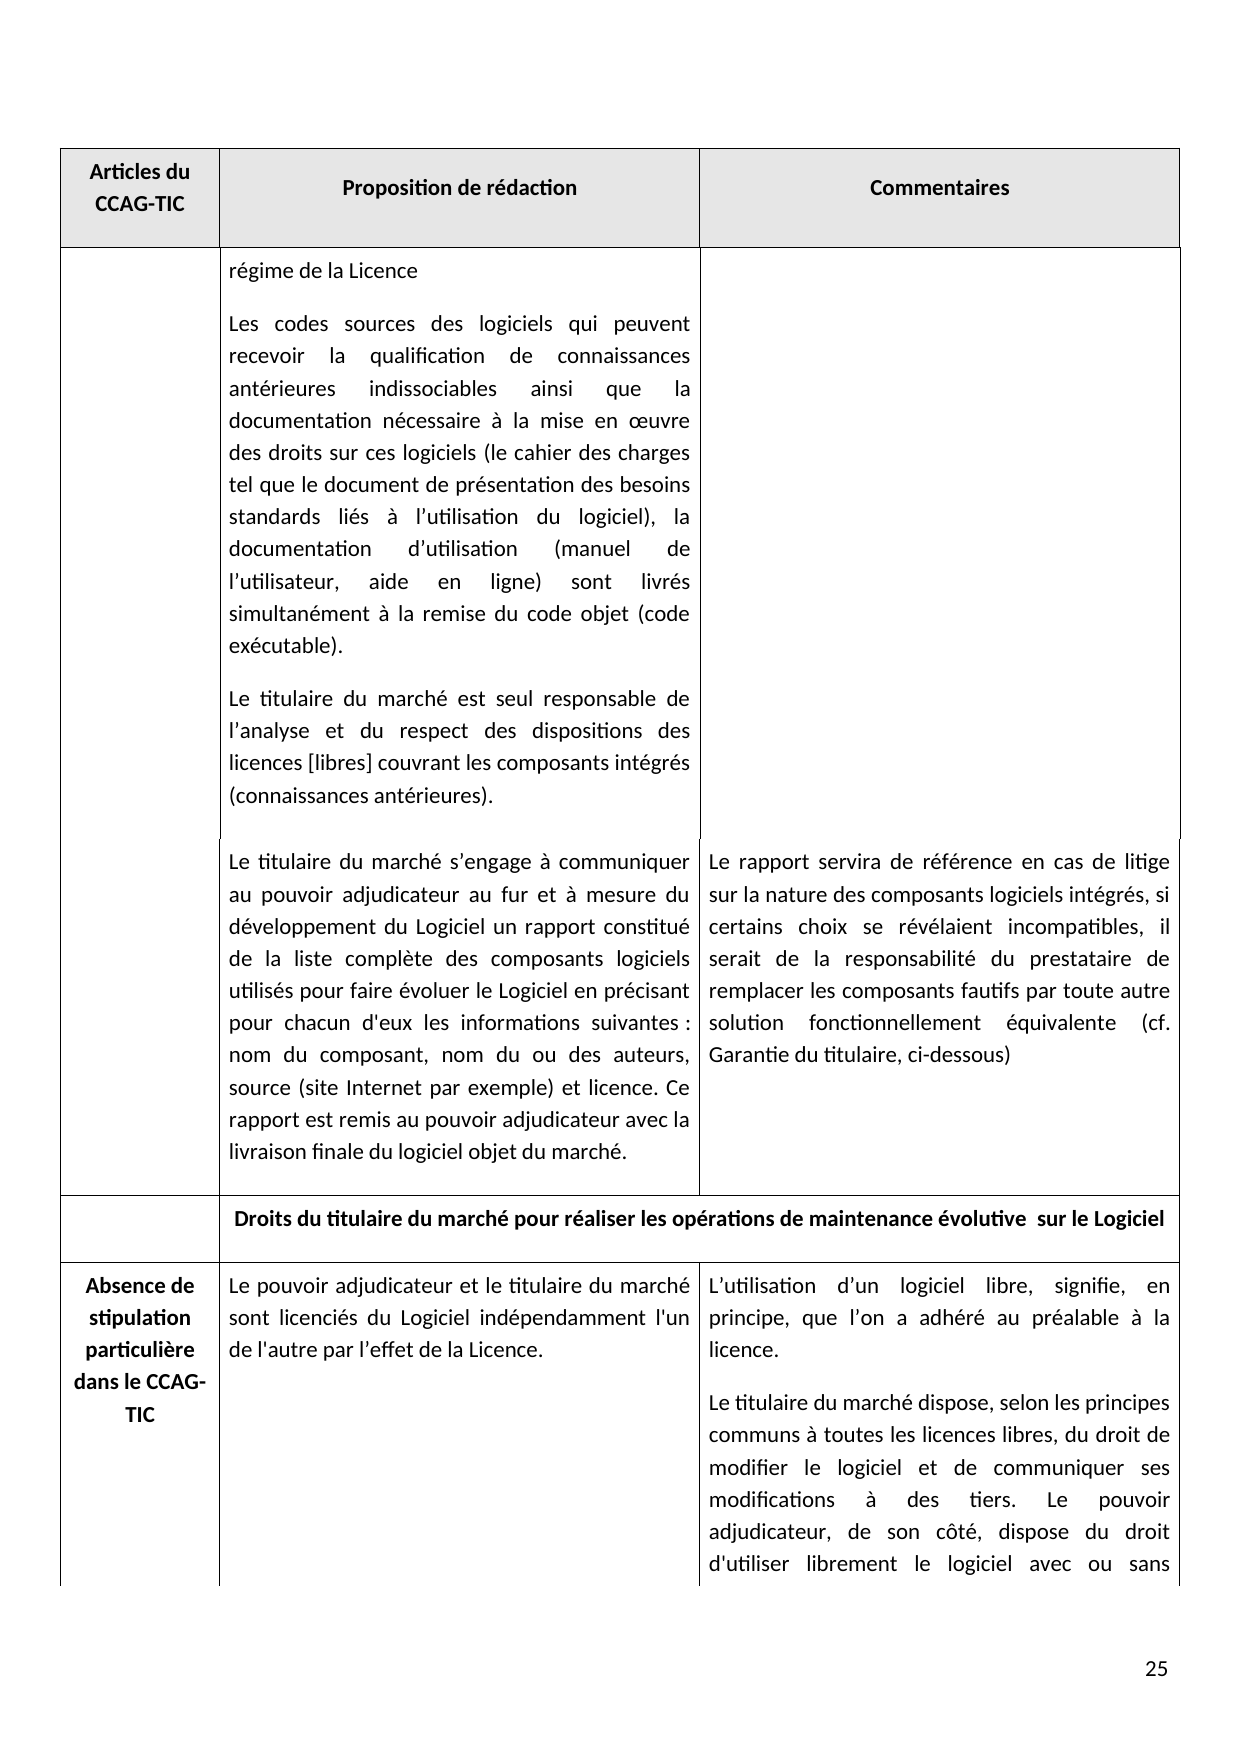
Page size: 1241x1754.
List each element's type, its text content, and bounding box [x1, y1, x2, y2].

table_cell L’utilisation d’un logiciel libre, signifie, en principe, que l’on a adhéré au préalable à la licence. Le titulaire du marché dispose, selon les principes communs à toutes les licences libres, du droit de modifier le logiciel et de communiquer ses modifications à des tiers. Le pouvoir adjudicateur, de son côté, dispose du droit d'utiliser librement le logiciel avec ou sans [700, 1263, 1179, 1586]
table_header Articles du CCAG-TIC [61, 149, 219, 247]
table_cell [61, 248, 220, 838]
table_cell Droits du titulaire du marché pour réaliser les opérations de maintenance évolutive sur le Logiciel [220, 1196, 1179, 1262]
table_cell Le pouvoir adjudicateur et le titulaire du marché sont licenciés du Logiciel indépendamment l'un de l'autre par l’effet de la Licence. [220, 1263, 699, 1586]
table_header Commentaires [700, 149, 1179, 247]
table_header Proposition de rédaction [220, 149, 699, 247]
table_cell Absence de stipulation particulière dans le CCAG-TIC [61, 1263, 219, 1586]
table_cell [61, 1196, 219, 1262]
table_cell [701, 248, 1180, 838]
table_cell Le rapport servira de référence en cas de litige sur la nature des composants logiciels intégrés, si certains choix se révélaient incompatibles, il serait de la responsabilité du prestataire de remplacer les composants fautifs par toute autre solution fonctionnellement équivalente (cf. Garantie du titulaire, ci-dessous) [700, 839, 1179, 1195]
table_cell [61, 839, 219, 1195]
table_cell Le titulaire du marché s’engage à communiquer au pouvoir adjudicateur au fur et à mesure du développement du Logiciel un rapport constitué de la liste complète des composants logiciels utilisés pour faire évoluer le Logiciel en précisant pour chacun d'eux les informations suivantes : nom du composant, nom du ou des auteurs, source (site Internet par exemple) et licence. Ce rapport est remis au pouvoir adjudicateur avec la livraison finale du logiciel objet du marché. [220, 839, 699, 1195]
table_cell régime de la Licence Les codes sources des logiciels qui peuvent recevoir la qualification de connaissances antérieures indissociables ainsi que la documentation nécessaire à la mise en œuvre des droits sur ces logiciels (le cahier des charges tel que le document de présentation des besoins standards liés à l’utilisation du logiciel), la documentation d’utilisation (manuel de l’utilisateur, aide en ligne) sont livrés simultanément à la remise du code objet (code exécutable). Le titulaire du marché est seul responsable de l’analyse et du respect des dispositions des licences [libres] couvrant les composants intégrés (connaissances antérieures). [221, 248, 700, 838]
